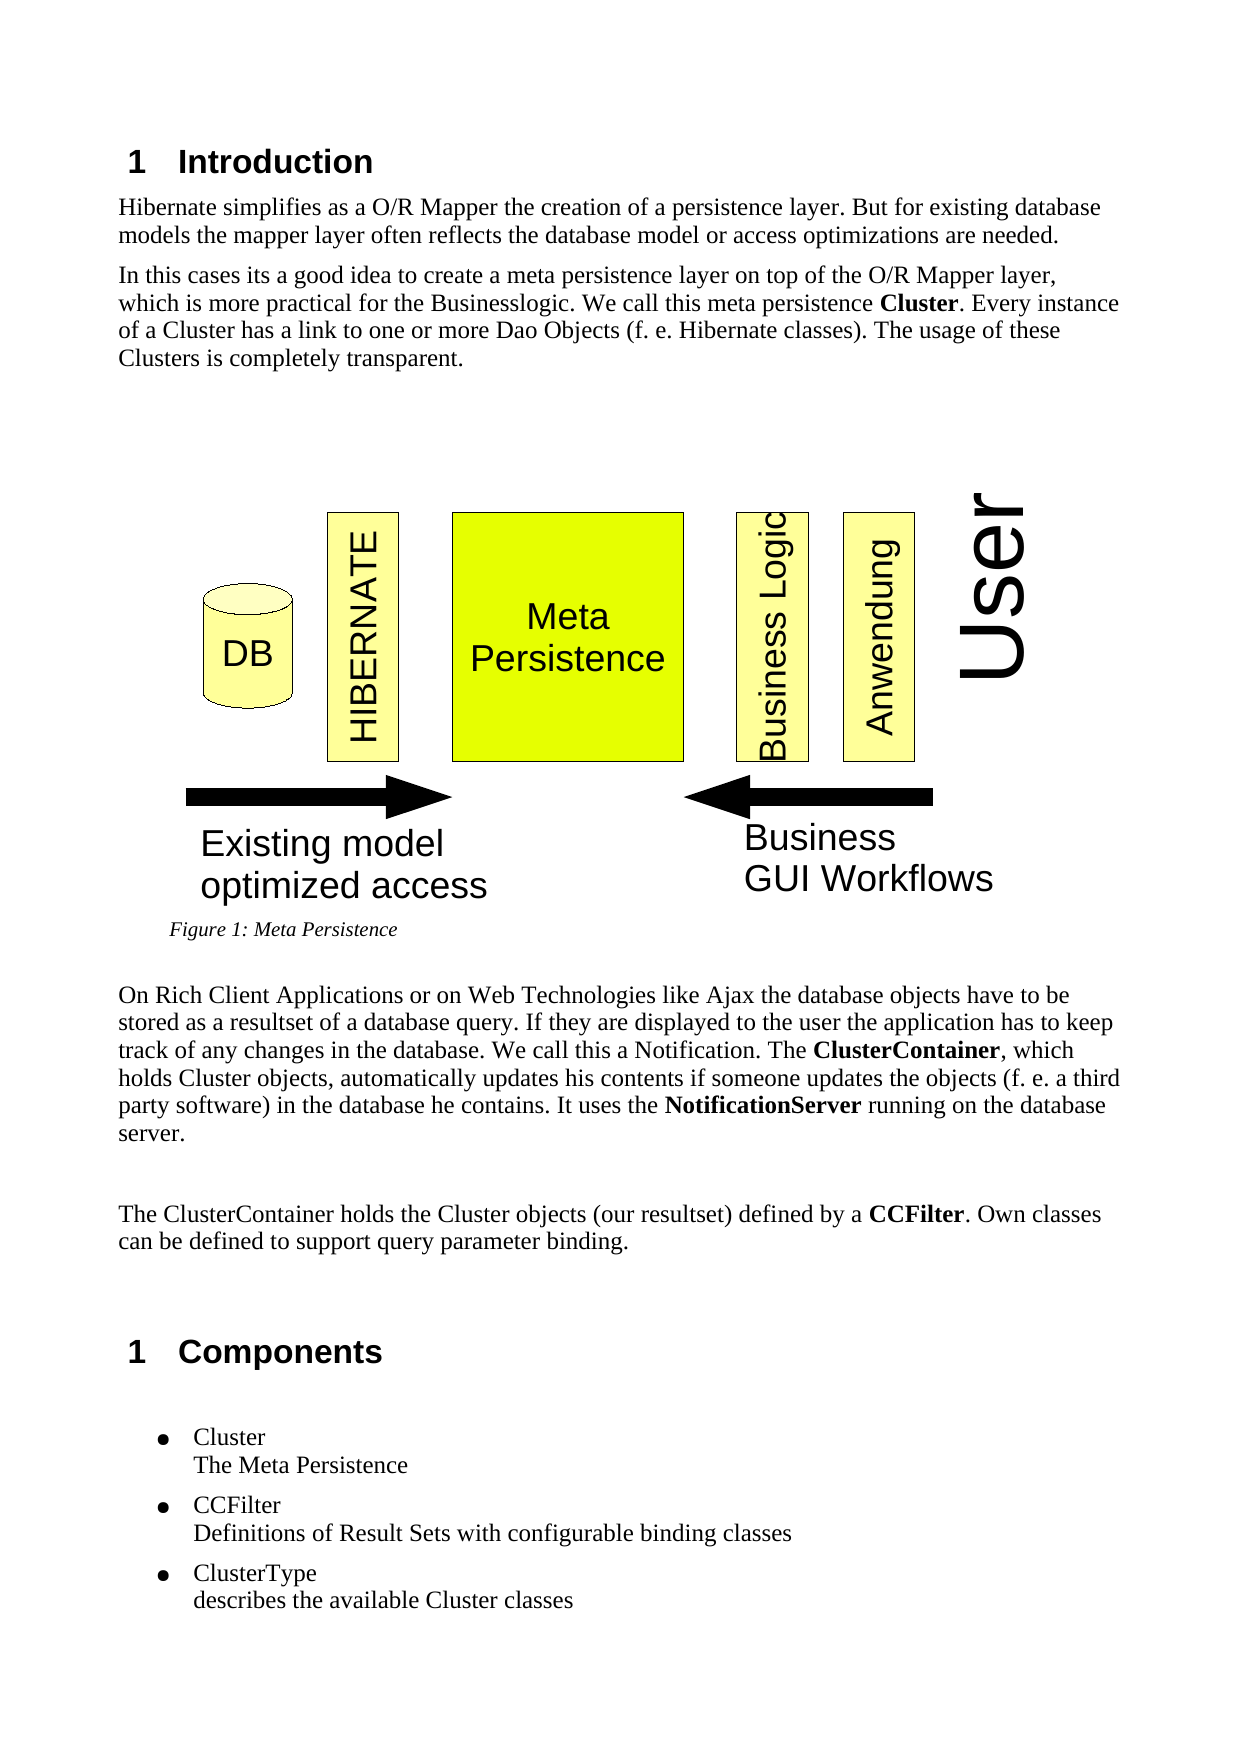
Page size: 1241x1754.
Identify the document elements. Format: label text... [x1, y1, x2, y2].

text Figure 1: Meta Persistence [169, 486, 1071, 941]
list ClusterType describes the available Cluster classes [156, 1559, 1122, 1614]
list Cluster The Meta Persistence [156, 1423, 1122, 1478]
subtitle Components [118, 1333, 1122, 1370]
text Hibernate simplifies as a O/R Mapper the creation of a persistence layer. But for existing database models the mapper layer often reflects the database model or access optimizations are needed. [118, 193, 1122, 248]
list CCFilter Definitions of Result Sets with configurable binding classes [156, 1491, 1122, 1546]
subtitle Introduction [118, 143, 1122, 181]
text In this cases its a good idea to create a meta persistence layer on top of the O/R Mapper layer, which is more practical for the Businesslogic. We call this meta persistence Cluster. Every instance of a Cluster has a link to one or more Dao Objects (f. e. Hibernate classes). The usage of these Clusters is completely transparent. [118, 261, 1122, 372]
text The ClusterContainer holds the Cluster objects (our resultset) defined by a CCFilter. Own classes can be defined to support query parameter binding. [118, 1200, 1122, 1255]
text On Rich Client Applications or on Web Technologies like Ajax the database objects have to be stored as a resultset of a database query. If they are displayed to the user the application has to keep track of any changes in the database. We call this a Notification. The ClusterContainer, which holds Cluster objects, automatically updates his contents if someone updates the objects (f. e. a third party software) in the database he contains. It uses the NotificationServer running on the database server. [118, 981, 1122, 1147]
